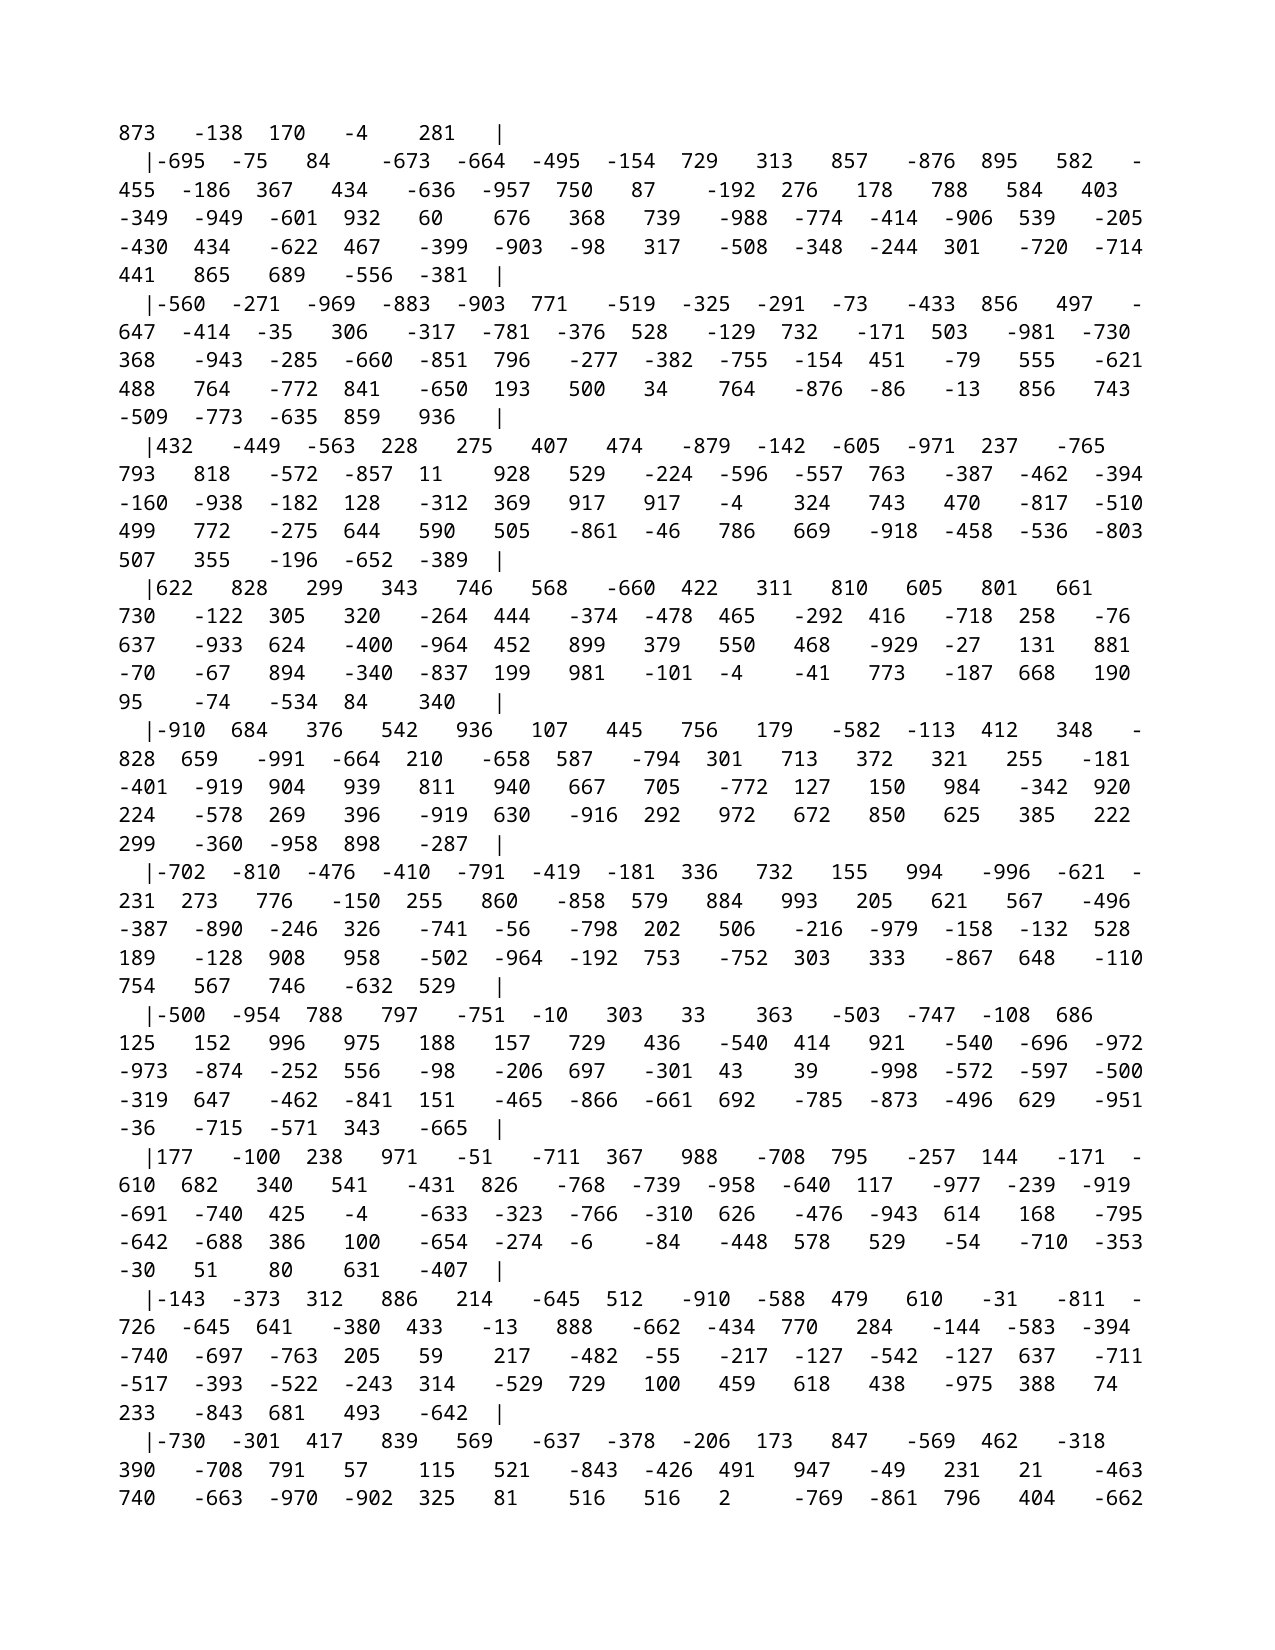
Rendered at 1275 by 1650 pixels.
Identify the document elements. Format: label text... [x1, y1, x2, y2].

text |-560 -271 -969 -883 -903 771 -519 -325 -291 -73 -433 856 497 -647 -414 -35 306 -317 -781 -376 528 -129 732 -171 503 -981 -730 368 -943 -285 -660 -851 796 -277 -382 -755 -154 451 -79 555 -621 488 764 -772 841 -650 193 500 34 764 -876 -86 -13 856 743 -509 -773 -635 859 936 | [118, 289, 1157, 431]
text |-910 684 376 542 936 107 445 756 179 -582 -113 412 348 -828 659 -991 -664 210 -658 587 -794 301 713 372 321 255 -181 -401 -919 904 939 811 940 667 705 -772 127 150 984 -342 920 224 -578 269 396 -919 630 -916 292 972 672 850 625 385 222 299 -360 -958 898 -287 | [118, 715, 1157, 857]
text |-143 -373 312 886 214 -645 512 -910 -588 479 610 -31 -811 -726 -645 641 -380 433 -13 888 -662 -434 770 284 -144 -583 -394 -740 -697 -763 205 59 217 -482 -55 -217 -127 -542 -127 637 -711 -517 -393 -522 -243 314 -529 729 100 459 618 438 -975 388 74 233 -843 681 493 -642 | [118, 1284, 1157, 1426]
text 873 -138 170 -4 281 | [118, 118, 1157, 147]
text |-500 -954 788 797 -751 -10 303 33 363 -503 -747 -108 686 125 152 996 975 188 157 729 436 -540 414 921 -540 -696 -972 -973 -874 -252 556 -98 -206 697 -301 43 39 -998 -572 -597 -500 -319 647 -462 -841 151 -465 -866 -661 692 -785 -873 -496 629 -951 -36 -715 -571 343 -665 | [118, 1000, 1157, 1142]
text |-702 -810 -476 -410 -791 -419 -181 336 732 155 994 -996 -621 -231 273 776 -150 255 860 -858 579 884 993 205 621 567 -496 -387 -890 -246 326 -741 -56 -798 202 506 -216 -979 -158 -132 528 189 -128 908 958 -502 -964 -192 753 -752 303 333 -867 648 -110 754 567 746 -632 529 | [118, 857, 1157, 1000]
text |-695 -75 84 -673 -664 -495 -154 729 313 857 -876 895 582 -455 -186 367 434 -636 -957 750 87 -192 276 178 788 584 403 -349 -949 -601 932 60 676 368 739 -988 -774 -414 -906 539 -205 -430 434 -622 467 -399 -903 -98 317 -508 -348 -244 301 -720 -714 441 865 689 -556 -381 | [118, 147, 1157, 289]
text |-730 -301 417 839 569 -637 -378 -206 173 847 -569 462 -318 390 -708 791 57 115 521 -843 -426 491 947 -49 231 21 -463 740 -663 -970 -902 325 81 516 516 2 -769 -861 796 404 -662 [118, 1426, 1157, 1512]
text |432 -449 -563 228 275 407 474 -879 -142 -605 -971 237 -765 793 818 -572 -857 11 928 529 -224 -596 -557 763 -387 -462 -394 -160 -938 -182 128 -312 369 917 917 -4 324 743 470 -817 -510 499 772 -275 644 590 505 -861 -46 786 669 -918 -458 -536 -803 507 355 -196 -652 -389 | [118, 431, 1157, 573]
text |622 828 299 343 746 568 -660 422 311 810 605 801 661 730 -122 305 320 -264 444 -374 -478 465 -292 416 -718 258 -76 637 -933 624 -400 -964 452 899 379 550 468 -929 -27 131 881 -70 -67 894 -340 -837 199 981 -101 -4 -41 773 -187 668 190 95 -74 -534 84 340 | [118, 573, 1157, 715]
text |177 -100 238 971 -51 -711 367 988 -708 795 -257 144 -171 -610 682 340 541 -431 826 -768 -739 -958 -640 117 -977 -239 -919 -691 -740 425 -4 -633 -323 -766 -310 626 -476 -943 614 168 -795 -642 -688 386 100 -654 -274 -6 -84 -448 578 529 -54 -710 -353 -30 51 80 631 -407 | [118, 1142, 1157, 1284]
